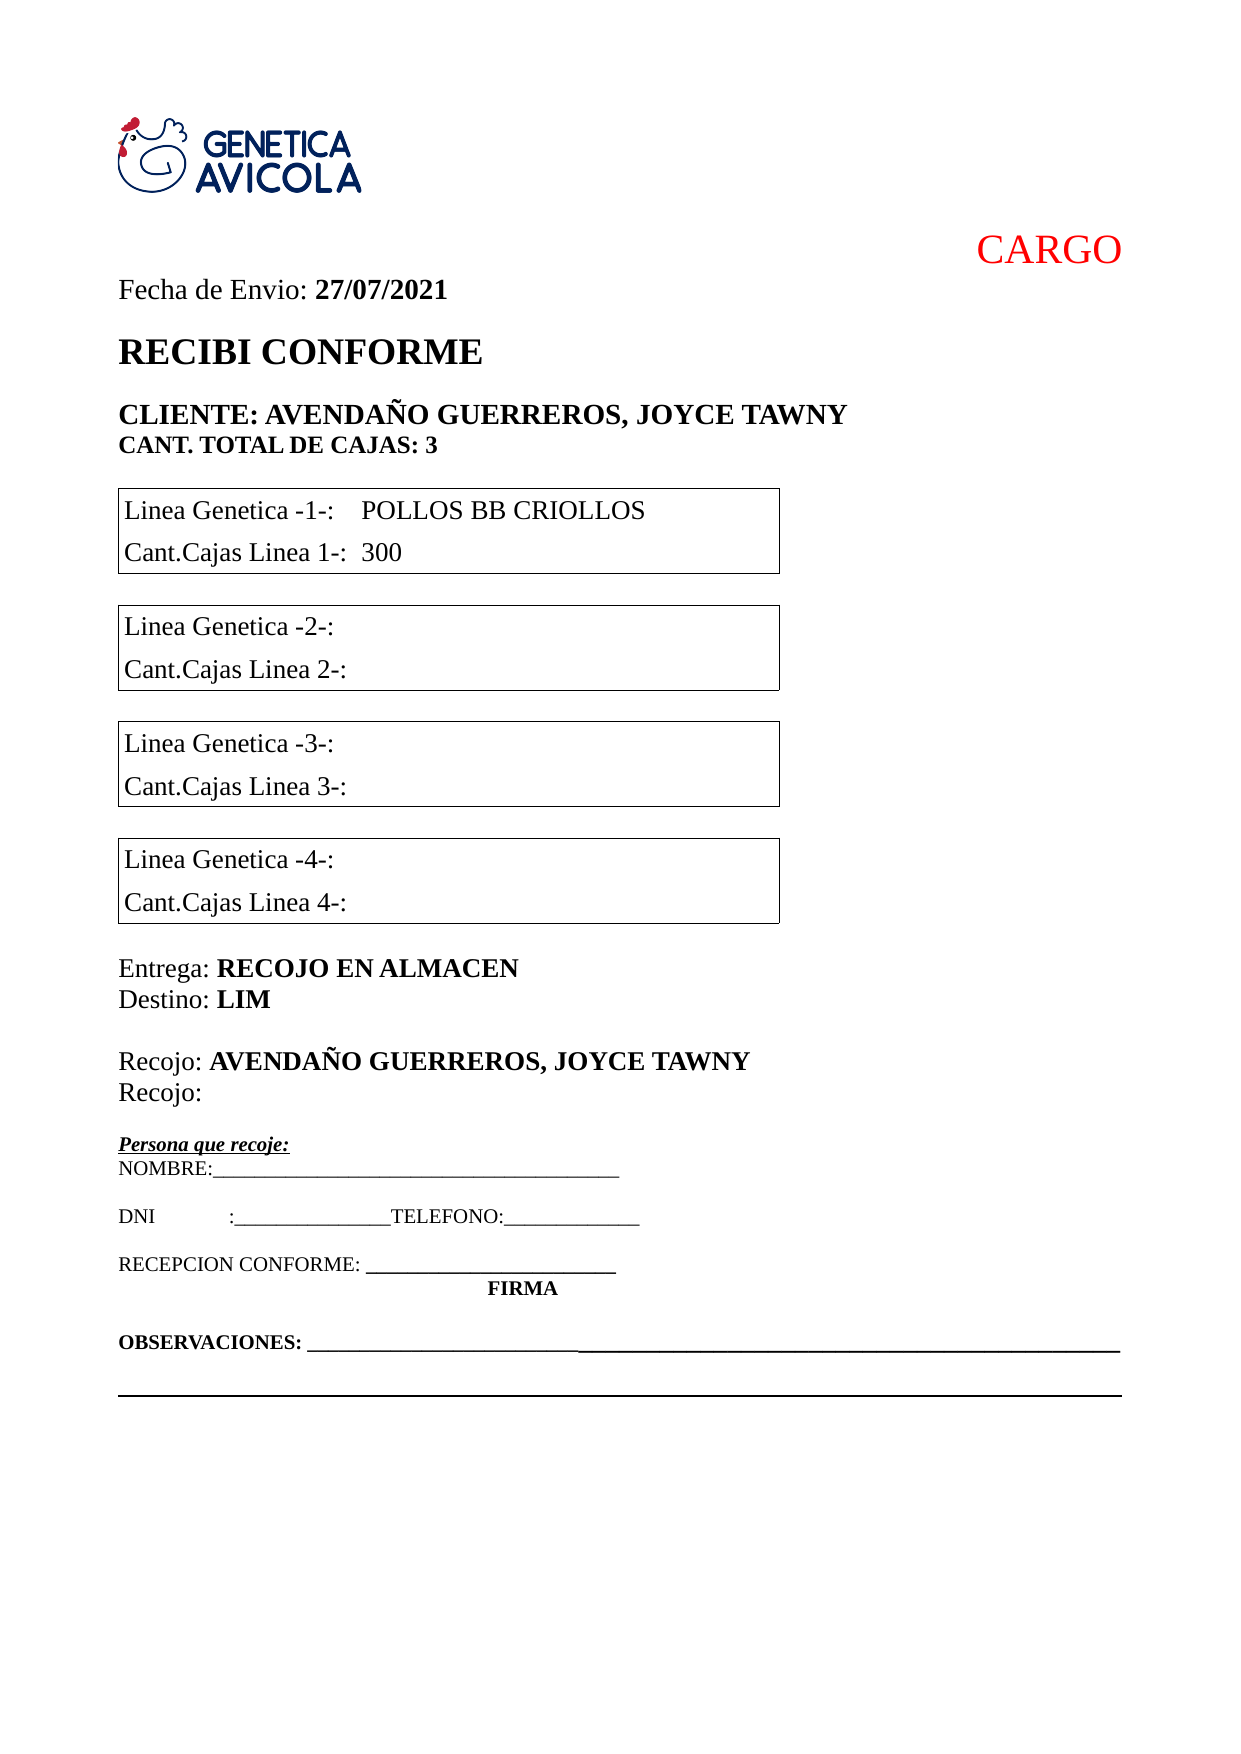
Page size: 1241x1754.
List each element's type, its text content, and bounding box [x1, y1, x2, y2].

table_cell Cant.Cajas Linea 4-: [119, 880, 356, 923]
table_cell [356, 647, 779, 690]
table_cell [356, 691, 779, 721]
table_cell Cant.Cajas Linea 1-: [119, 531, 356, 573]
text Destino: LIM [118, 983, 1122, 1014]
table_cell [118, 574, 356, 604]
picture [117, 117, 362, 193]
text RECIBI CONFORME [118, 330, 1122, 373]
table_cell [356, 574, 779, 604]
table_cell [356, 606, 779, 647]
table_cell Linea Genetica -4-: [119, 839, 356, 880]
table_cell [356, 839, 779, 880]
text Entrega: RECOJO EN ALMACEN [118, 952, 1122, 983]
table_header POLLOS BB CRIOLLOS [356, 489, 779, 531]
text CANT. TOTAL DE CAJAS: 3 [118, 431, 1122, 459]
table_cell Linea Genetica -2-: [119, 606, 356, 647]
table_cell 300 [356, 531, 779, 573]
table_cell [356, 807, 779, 838]
table_cell Cant.Cajas Linea 2-: [119, 647, 356, 690]
text Recojo: [118, 1076, 1122, 1108]
text RECEPCION CONFORME: ________________________ [118, 1252, 1122, 1276]
table_cell [356, 764, 779, 806]
text CARGO [118, 224, 1122, 272]
text Persona que recoje: [118, 1132, 1122, 1156]
table_cell Linea Genetica -3-: [119, 722, 356, 764]
text Fecha de Envio: 27/07/2021 [118, 272, 1122, 306]
text CLIENTE: AVENDAÑO GUERREROS, JOYCE TAWNY [118, 397, 1122, 431]
table_cell Cant.Cajas Linea 3-: [119, 764, 356, 806]
table_cell [118, 807, 356, 838]
text OBSERVACIONES: __________________________________________________________________ [118, 1324, 1122, 1355]
text DNI :_______________TELEFONO:_____________ [118, 1204, 1122, 1228]
table_cell [356, 880, 779, 923]
table_header Linea Genetica -1-: [119, 489, 356, 531]
table_cell [356, 722, 779, 764]
text Recojo: AVENDAÑO GUERREROS, JOYCE TAWNY [118, 1045, 1122, 1076]
text FIRMA [118, 1276, 1122, 1300]
table_cell [118, 691, 356, 721]
text NOMBRE:_______________________________________ [118, 1156, 1122, 1180]
